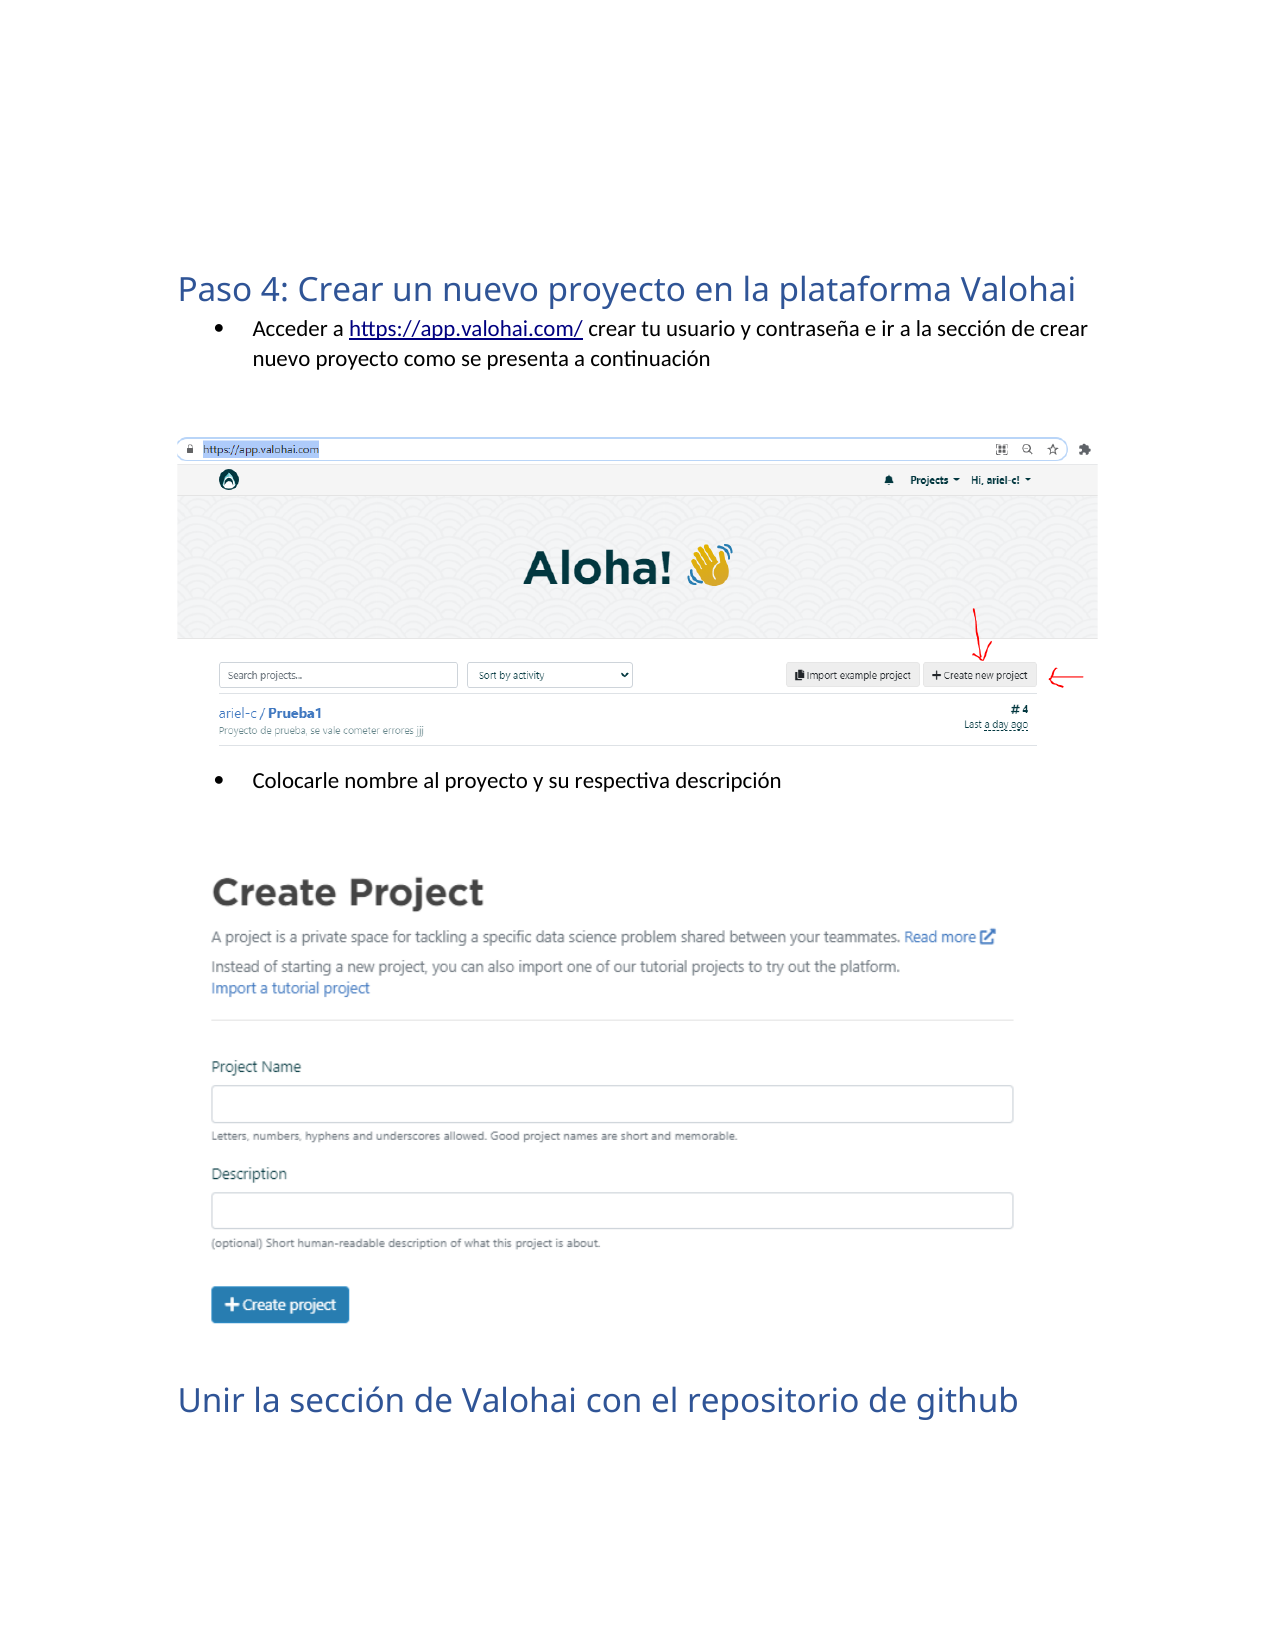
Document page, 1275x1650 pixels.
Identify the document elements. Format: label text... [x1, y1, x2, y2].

subtitle Unir la sección de Valohai con el repositorio de github [177, 1377, 1098, 1423]
list Colocarle nombre al proyecto y su respectiva descripción [215, 767, 1098, 795]
list Acceder a https://app.valohai.com/ crear tu usuario y contraseña e ir a la sección de crear nuevo proyecto como se presenta a continuación [215, 314, 1098, 372]
subtitle Paso 4: Crear un nuevo proyecto en la plataforma Valohai [177, 266, 1098, 311]
